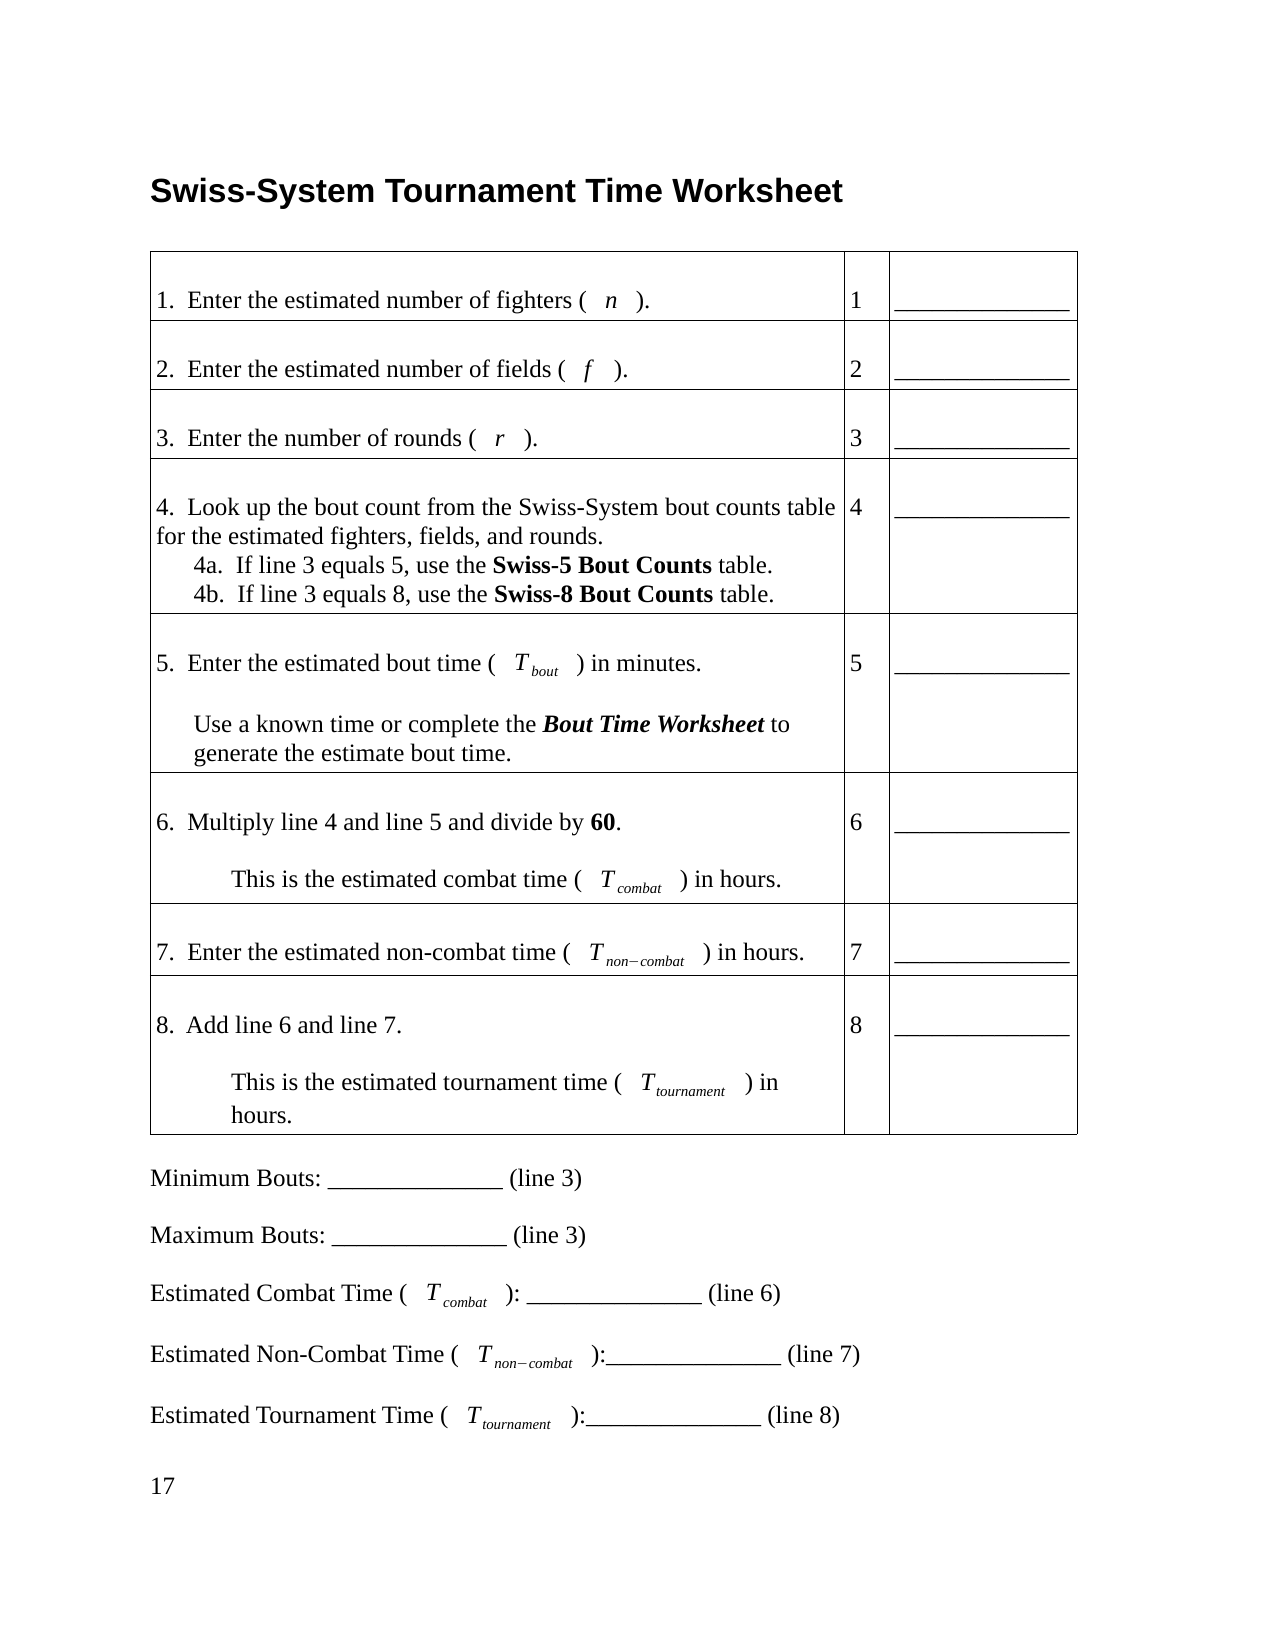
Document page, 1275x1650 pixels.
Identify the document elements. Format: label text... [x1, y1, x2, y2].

text Minimum Bouts: ______________ (line 3) [150, 1163, 1125, 1192]
table_header 1 [845, 252, 889, 320]
table_cell 8. Add line 6 and line 7. This is the estimated tournament time () in hours. [151, 976, 844, 1134]
table_cell ______________ [890, 321, 1077, 389]
table_cell 5. Enter the estimated bout time () in minutes. Use a known time or complete the Bout Time Worksheet to generate the estimate bout time. [151, 614, 844, 772]
table_cell 8 [845, 976, 889, 1134]
table_cell 2. Enter the estimated number of fields (). [151, 321, 844, 389]
table_cell ______________ [890, 904, 1077, 975]
table_cell 3. Enter the number of rounds (). [151, 390, 844, 458]
table_cell 5 [845, 614, 889, 772]
table_cell ______________ [890, 976, 1077, 1134]
table_cell ______________ [890, 614, 1077, 772]
table_cell 7 [845, 904, 889, 975]
table_cell 6 [845, 773, 889, 902]
text Maximum Bouts: ______________ (line 3) [150, 1221, 1125, 1249]
table_cell 4 [845, 459, 889, 613]
text Estimated Tournament Time ():______________ (line 8) [150, 1400, 1125, 1433]
table_cell ______________ [890, 773, 1077, 902]
text Estimated Non-Combat Time ():______________ (line 7) [150, 1339, 1125, 1372]
text Estimated Combat Time (): ______________ (line 6) [150, 1278, 1125, 1310]
table_header 1. Enter the estimated number of fighters (). [151, 252, 844, 320]
subtitle Swiss-System Tournament Time Worksheet [150, 171, 1125, 209]
table_cell ______________ [890, 390, 1077, 458]
table_cell 3 [845, 390, 889, 458]
table_cell 2 [845, 321, 889, 389]
table_cell 6. Multiply line 4 and line 5 and divide by 60. This is the estimated combat time () in hours. [151, 773, 844, 902]
table_header ______________ [890, 252, 1077, 320]
table_cell 7. Enter the estimated non-combat time () in hours. [151, 904, 844, 975]
table_cell ______________ [890, 459, 1077, 613]
table_cell 4. Look up the bout count from the Swiss-System bout counts table for the estimated fighters, fields, and rounds. 4a. If line 3 equals 5, use the Swiss-5 Bout Counts table. 4b. If line 3 equals 8, use the Swiss-8 Bout Counts table. [151, 459, 844, 613]
